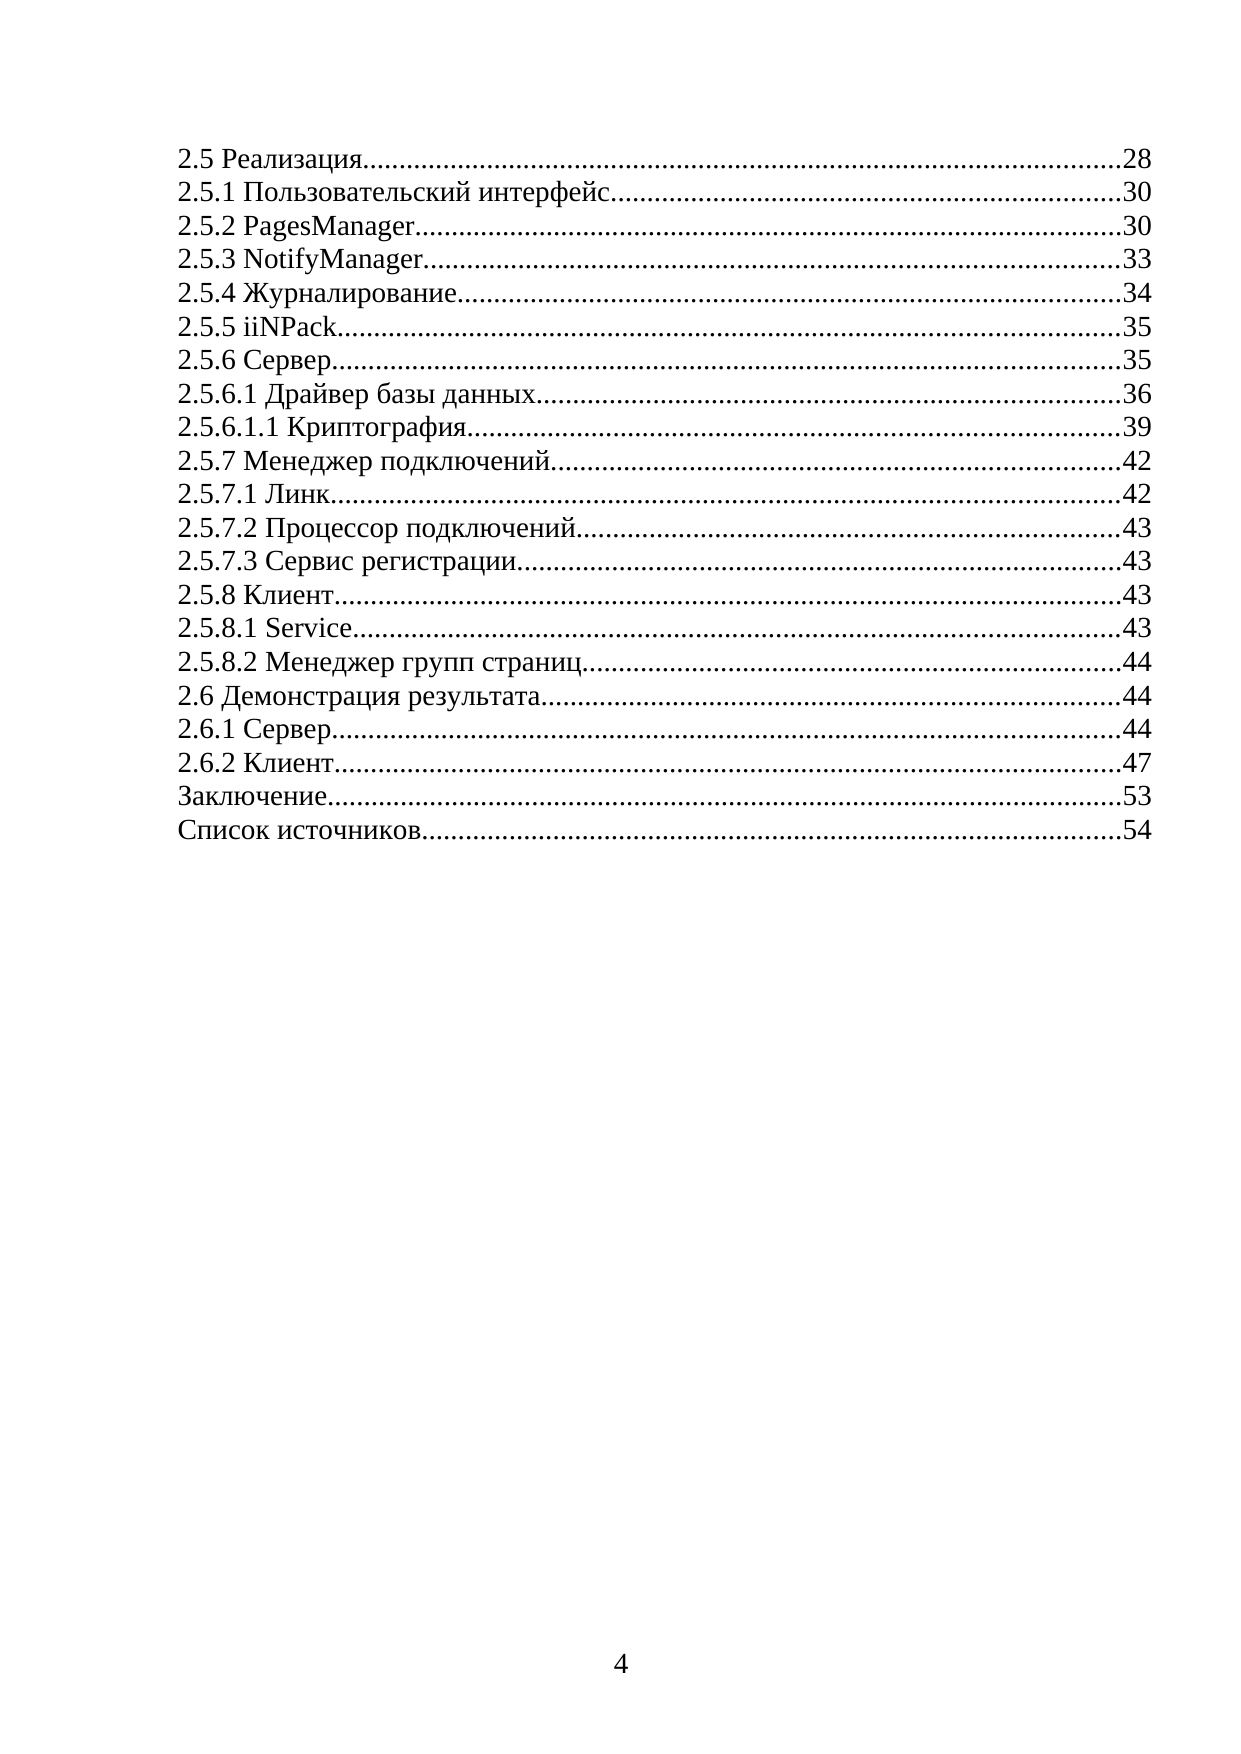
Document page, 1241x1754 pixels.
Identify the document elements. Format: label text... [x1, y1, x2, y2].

text 2.5.5 iiNPack 35 [177, 309, 1152, 342]
text Список источников 54 [177, 812, 1152, 845]
text 2.5 Реализация 28 [177, 141, 1152, 174]
text 2.5.7 Менеджер подключений 42 [177, 443, 1152, 476]
text 2.5.4 Журналирование 34 [177, 275, 1152, 309]
text 2.5.2 PagesManager 30 [177, 208, 1152, 242]
text 2.6 Демонстрация результата 44 [177, 678, 1152, 711]
text 2.5.6.1.1 Криптография 39 [177, 409, 1152, 443]
text 2.5.8.1 Service 43 [177, 611, 1152, 644]
text 2.6.2 Клиент 47 [177, 745, 1152, 778]
text 2.5.3 NotifyManager 33 [177, 242, 1152, 275]
text 2.5.1 Пользовательский интерфейс 30 [177, 174, 1152, 208]
text 2.5.6.1 Драйвер базы данных 36 [177, 376, 1152, 409]
text Заключение 53 [177, 778, 1152, 812]
text 2.6.1 Сервер 44 [177, 711, 1152, 745]
text 2.5.7.1 Линк 42 [177, 476, 1152, 510]
text 2.5.6 Сервер 35 [177, 342, 1152, 376]
text 2.5.8.2 Менеджер групп страниц 44 [177, 644, 1152, 678]
text 2.5.7.2 Процессор подключений 43 [177, 510, 1152, 543]
text 2.5.7.3 Сервис регистрации 43 [177, 543, 1152, 577]
text 2.5.8 Клиент 43 [177, 577, 1152, 611]
